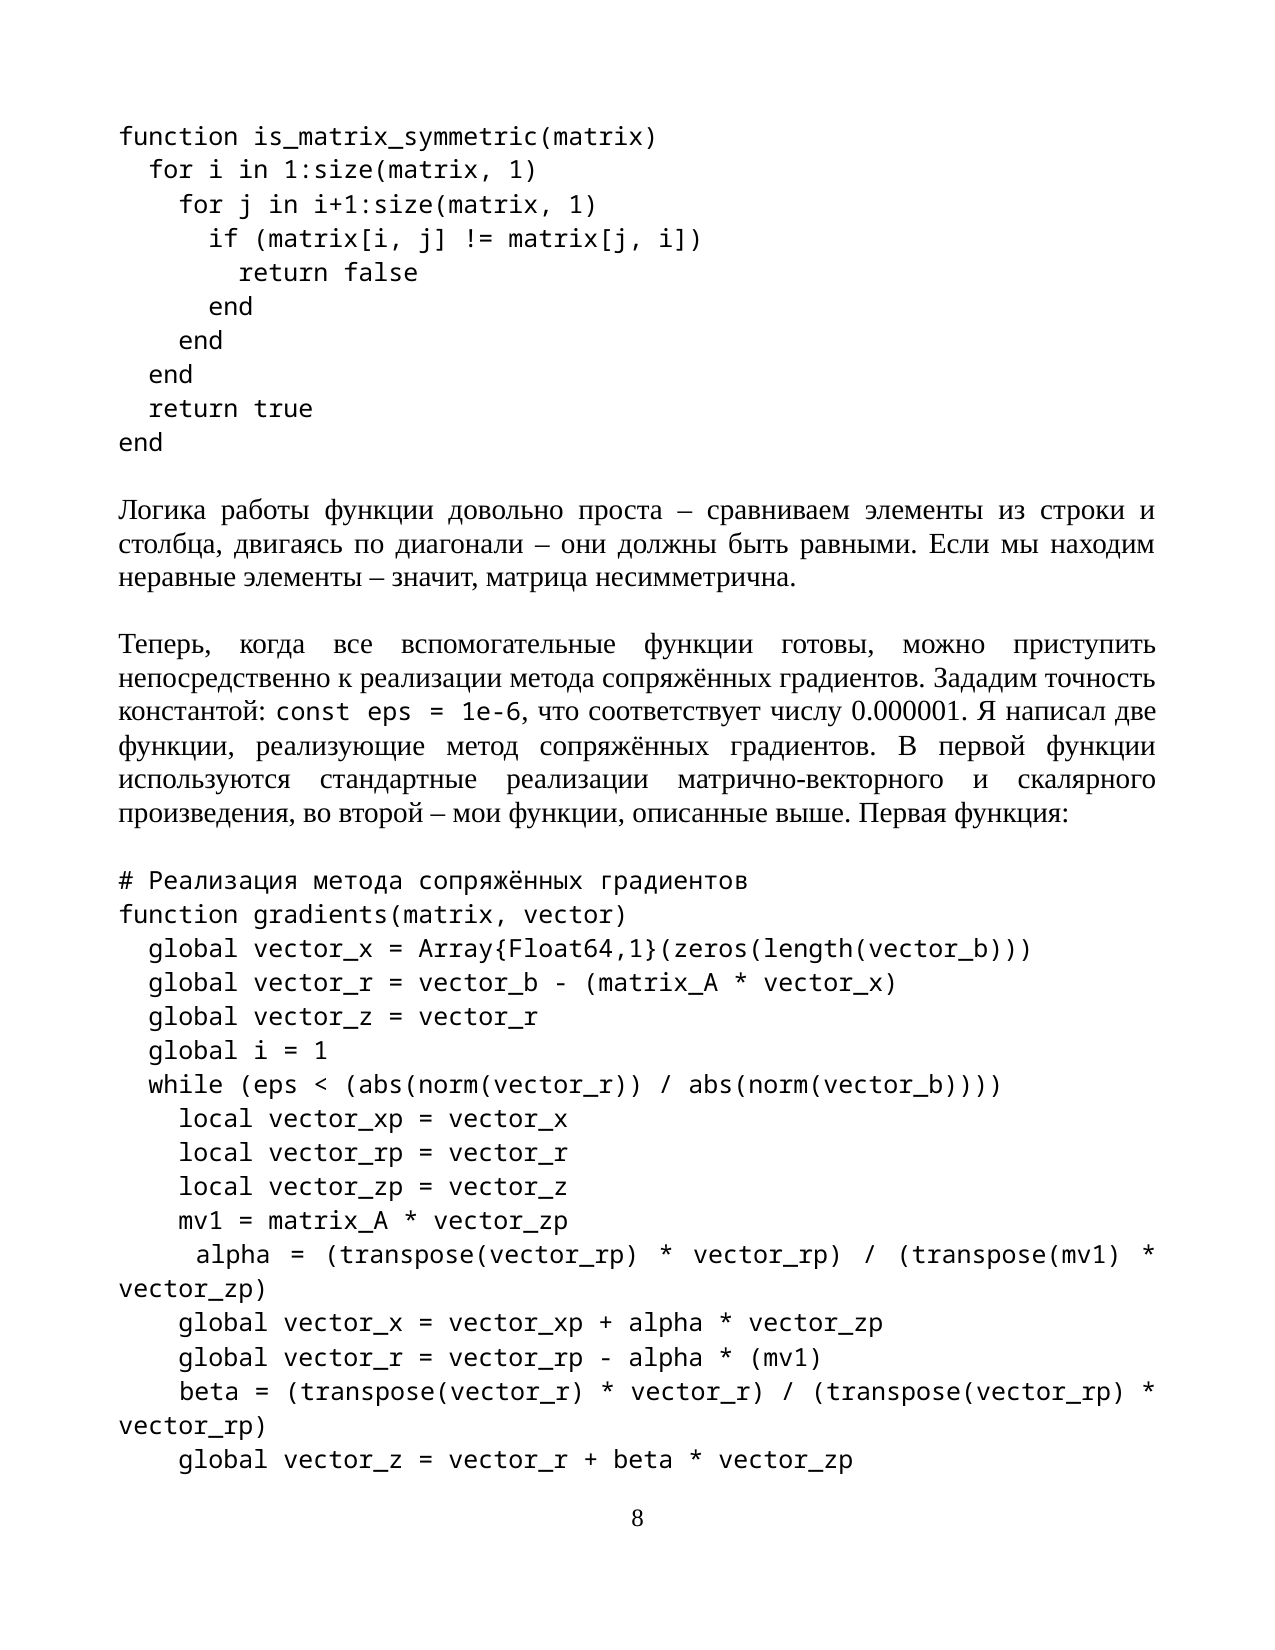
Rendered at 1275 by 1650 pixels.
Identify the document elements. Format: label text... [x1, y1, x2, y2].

text end [118, 425, 1157, 459]
text for i in 1:size(matrix, 1) [118, 152, 1157, 186]
text global i = 1 [118, 1033, 1157, 1067]
text return false [118, 254, 1157, 288]
text if (matrix[i, j] != matrix[j, i]) [118, 220, 1157, 254]
text Логика работы функции довольно проста – сравниваем элементы из строки и столбца, двигаясь по диагонали – они должны быть равными. Если мы находим неравные элементы – значит, матрица несимметрична. [118, 492, 1157, 593]
text global vector_x = vector_xp + alpha * vector_zp [118, 1305, 1157, 1339]
text local vector_rp = vector_r [118, 1135, 1157, 1169]
text for j in i+1:size(matrix, 1) [118, 186, 1157, 220]
text global vector_x = Array{Float64,1}(zeros(length(vector_b))) [118, 930, 1157, 964]
text global vector_r = vector_b - (matrix_A * vector_x) [118, 964, 1157, 998]
text global vector_r = vector_rp - alpha * (mv1) [118, 1339, 1157, 1373]
text global vector_z = vector_r + beta * vector_zp [118, 1441, 1157, 1475]
text end [118, 322, 1157, 357]
text while (eps < (abs(norm(vector_r)) / abs(norm(vector_b)))) [118, 1067, 1157, 1101]
text global vector_z = vector_r [118, 998, 1157, 1033]
text local vector_xp = vector_x [118, 1101, 1157, 1135]
text Теперь, когда все вспомогательные функции готовы, можно приступить непосредственно к реализации метода сопряжённых градиентов. Зададим точность константой: const eps = 1e-6, что соответствует числу 0.000001. Я написал две функции, реализующие метод сопряжённых градиентов. В первой функции используются стандартные реализации матрично-векторного и скалярного произведения, во второй – мои функции, описанные выше. Первая функция: [118, 626, 1157, 829]
text return true [118, 391, 1157, 425]
text function gradients(matrix, vector) [118, 896, 1157, 930]
text alpha = (transpose(vector_rp) * vector_rp) / (transpose(mv1) * vector_zp) [118, 1237, 1157, 1305]
text beta = (transpose(vector_r) * vector_r) / (transpose(vector_rp) * vector_rp) [118, 1373, 1157, 1441]
text mv1 = matrix_A * vector_zp [118, 1203, 1157, 1237]
text end [118, 288, 1157, 322]
text function is_matrix_symmetric(matrix) [118, 118, 1157, 152]
text end [118, 357, 1157, 391]
text # Реализация метода сопряжённых градиентов [118, 862, 1157, 896]
text local vector_zp = vector_z [118, 1169, 1157, 1203]
